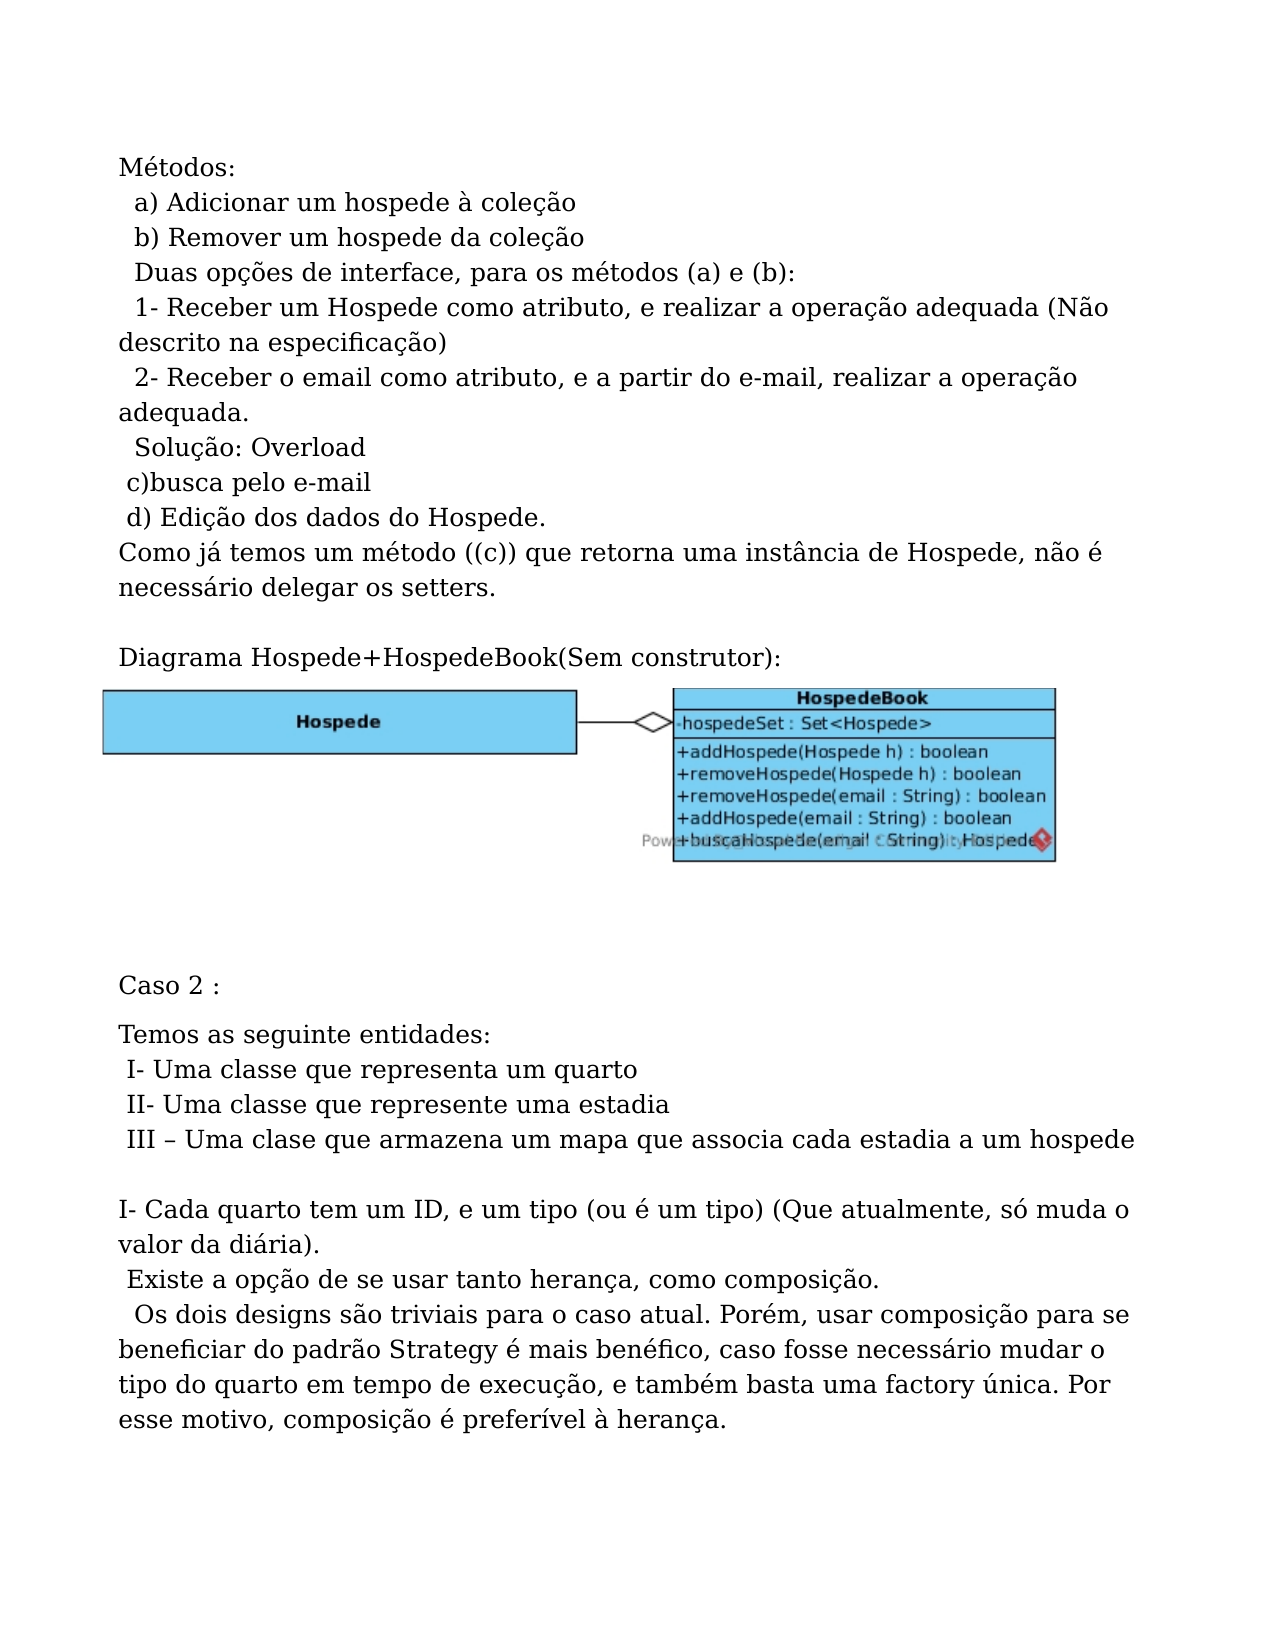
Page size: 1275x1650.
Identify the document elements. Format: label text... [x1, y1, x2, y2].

picture [102, 688, 1061, 867]
text Temos as seguinte entidades: I- Uma classe que representa um quarto II- Uma classe que represente uma estadia III – Uma clase que armazena um mapa que associa cada estadia a um hospede I- Cada quarto tem um ID, e um tipo (ou é um tipo) (Que atualmente, só muda o valor da diária). Existe a opção de se usar tanto herança, como composição. Os dois designs são triviais para o caso atual. Porém, usar composição para se beneficiar do padrão Strategy é mais benéfico, caso fosse necessário mudar o tipo do quarto em tempo de execução, e também basta uma factory única. Por esse motivo, composição é preferível à herança. [118, 1021, 1157, 1435]
text Caso 2 : [118, 971, 1157, 1000]
text Métodos: a) Adicionar um hospede à coleção b) Remover um hospede da coleção Duas opções de interface, para os métodos (a) e (b): 1- Receber um Hospede como atributo, e realizar a operação adequada (Não descrito na especificação) 2- Receber o email como atributo, e a partir do e-mail, realizar a operação adequada. Solução: Overload c)busca pelo e-mail d) Edição dos dados do Hospede. Como já temos um método ((c)) que retorna uma instância de Hospede, não é necessário delegar os setters. Diagrama Hospede+HospedeBook(Sem construtor): [118, 118, 1157, 672]
